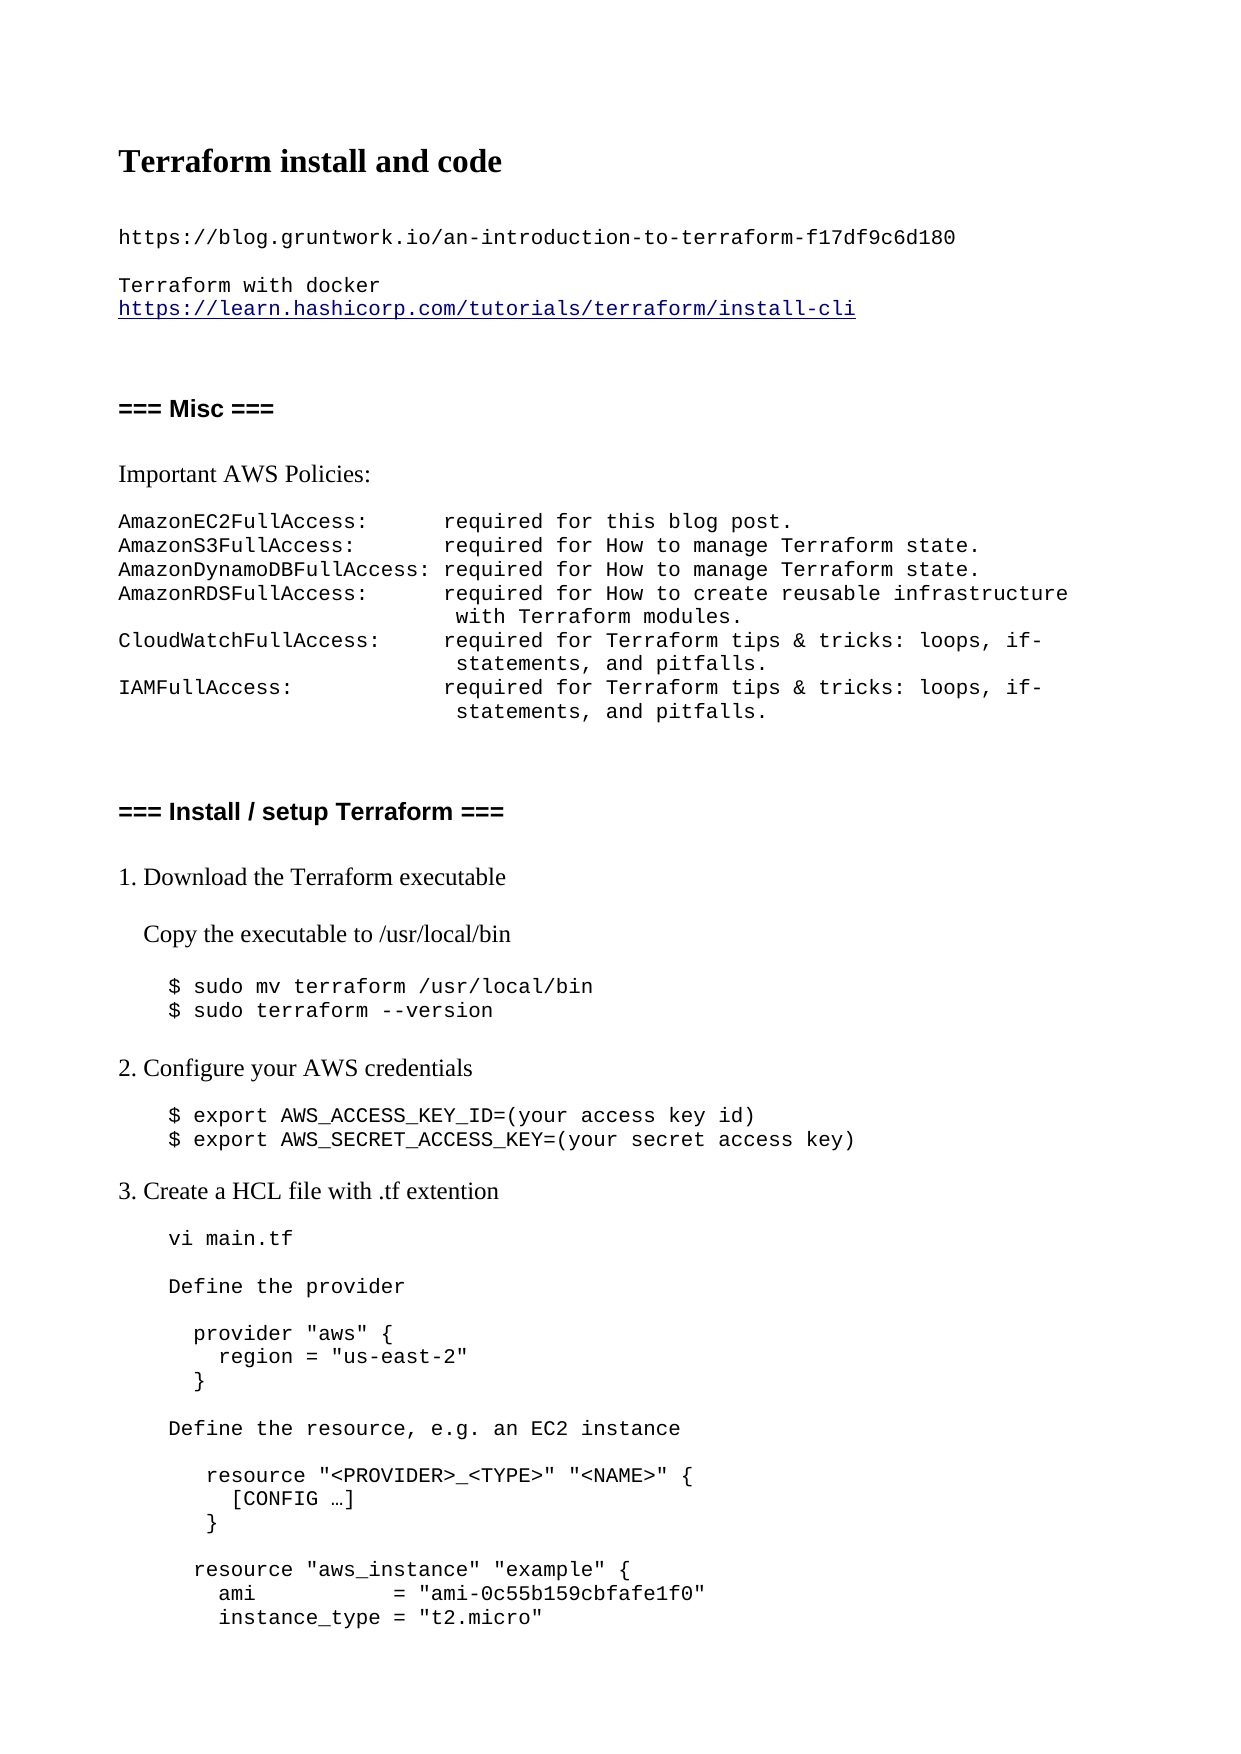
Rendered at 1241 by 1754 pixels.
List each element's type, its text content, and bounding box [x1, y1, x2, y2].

text } [118, 1370, 1122, 1394]
text resource "<PROVIDER>_<TYPE>" "<NAME>" { [118, 1465, 1122, 1488]
text AmazonRDSFullAccess: required for How to create reusable infrastructure [118, 582, 1122, 606]
text Define the provider [118, 1276, 1122, 1299]
text 2. Configure your AWS credentials [118, 1053, 1122, 1081]
text Terraform install and code [118, 142, 1122, 180]
text https://blog.gruntwork.io/an-introduction-to-terraform-f17df9c6d180 [118, 227, 1122, 251]
text ami = "ami-0c55b159cbfafe1f0" [118, 1583, 1122, 1607]
text IAMFullAccess: required for Terraform tips & tricks: loops, if- [118, 677, 1122, 701]
text $ sudo mv terraform /usr/local/bin [118, 977, 1122, 1000]
text region = "us-east-2" [118, 1347, 1122, 1370]
text resource "aws_instance" "example" { [118, 1559, 1122, 1583]
text $ export AWS_ACCESS_KEY_ID=(your access key id) [118, 1105, 1122, 1129]
text 3. Create a HCL file with .tf extention [118, 1176, 1122, 1205]
text CloudWatchFullAccess: required for Terraform tips & tricks: loops, if- [118, 630, 1122, 653]
subtitle === Install / setup Terraform === [118, 797, 1122, 825]
text AmazonDynamoDBFullAccess: required for How to manage Terraform state. [118, 559, 1122, 582]
text instance_type = "t2.micro" [118, 1607, 1122, 1630]
text 1. Download the Terraform executable [118, 862, 1122, 890]
subtitle === Misc === [118, 394, 1122, 423]
text AmazonS3FullAccess: required for How to manage Terraform state. [118, 535, 1122, 559]
text statements, and pitfalls. [118, 701, 1122, 724]
text Define the resource, e.g. an EC2 instance [118, 1417, 1122, 1441]
text Terraform with docker [118, 275, 1122, 298]
text with Terraform modules. [118, 606, 1122, 630]
text https://learn.hashicorp.com/tutorials/terraform/install-cli [118, 298, 1122, 322]
text $ sudo terraform --version [118, 1000, 1122, 1024]
text } [118, 1512, 1122, 1536]
text AmazonEC2FullAccess: required for this blog post. [118, 512, 1122, 535]
text Important AWS Policies: [118, 459, 1122, 488]
text provider "aws" { [118, 1323, 1122, 1347]
text statements, and pitfalls. [118, 653, 1122, 677]
text vi main.tf [118, 1228, 1122, 1252]
text $ export AWS_SECRET_ACCESS_KEY=(your secret access key) [118, 1129, 1122, 1152]
text [CONFIG …] [118, 1488, 1122, 1512]
text Copy the executable to /usr/local/bin [118, 919, 1122, 948]
